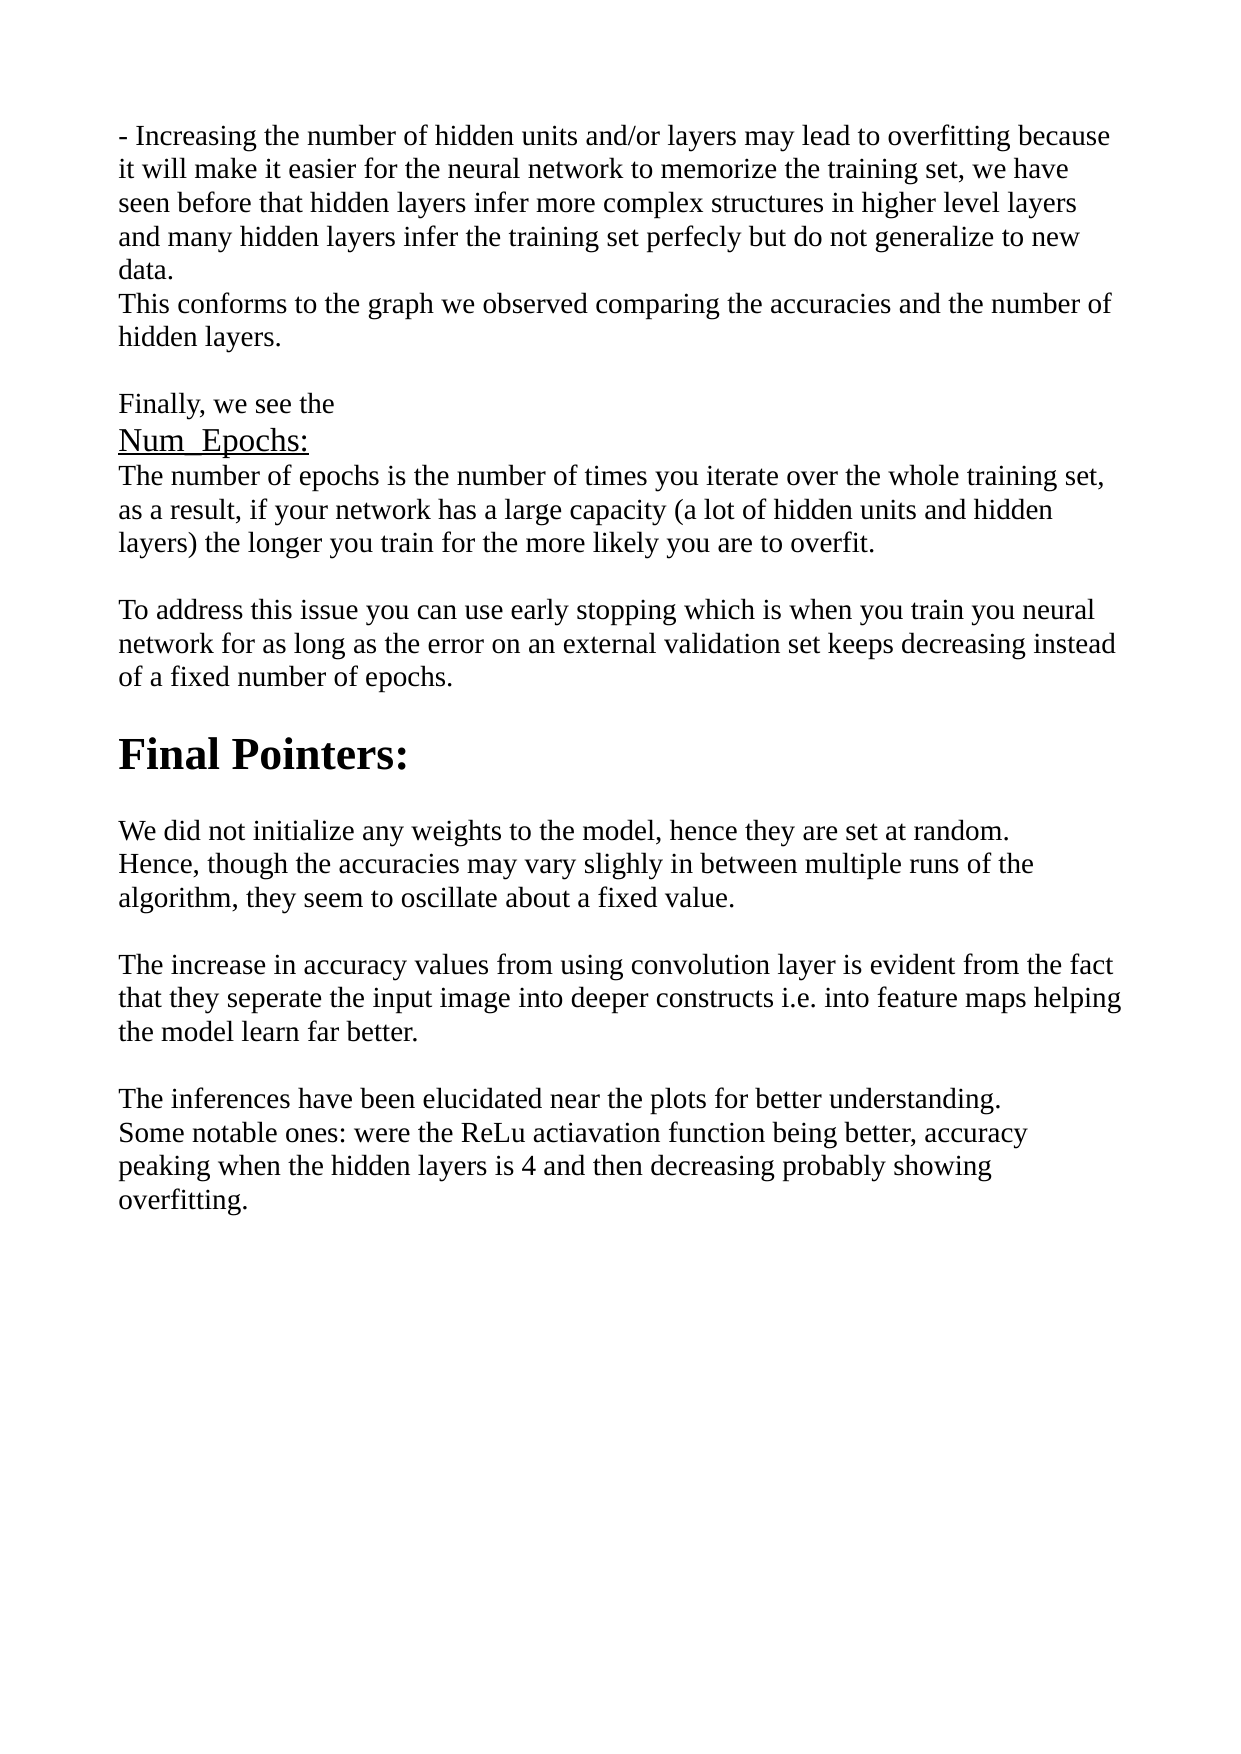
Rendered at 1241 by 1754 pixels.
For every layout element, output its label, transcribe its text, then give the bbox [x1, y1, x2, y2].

text The inferences have been elucidated near the plots for better understanding. [118, 1081, 1122, 1115]
text Hence, though the accuracies may vary slighly in between multiple runs of the algorithm, they seem to oscillate about a fixed value. [118, 846, 1122, 913]
text We did not initialize any weights to the model, hence they are set at random. [118, 813, 1122, 846]
text Some notable ones: were the ReLu actiavation function being better, accuracy peaking when the hidden layers is 4 and then decreasing probably showing overfitting. [118, 1115, 1122, 1215]
text The number of epochs is the number of times you iterate over the whole training set, as a result, if your network has a large capacity (a lot of hidden units and hidden layers) the longer you train for the more likely you are to overfit. [118, 458, 1122, 559]
text This conforms to the graph we observed comparing the accuracies and the number of hidden layers. [118, 286, 1122, 353]
text - Increasing the number of hidden units and/or layers may lead to overfitting because it will make it easier for the neural network to memorize the training set, we have seen before that hidden layers infer more complex structures in higher level layers and many hidden layers infer the training set perfecly but do not generalize to new data. [118, 118, 1122, 286]
text The increase in accuracy values from using convolution layer is evident from the fact that they seperate the input image into deeper constructs i.e. into feature maps helping the model learn far better. [118, 947, 1122, 1048]
text Final Pointers: [118, 727, 1122, 779]
text Finally, we see the [118, 386, 1122, 420]
text Num_Epochs: [118, 420, 1122, 458]
text To address this issue you can use early stopping which is when you train you neural network for as long as the error on an external validation set keeps decreasing instead of a fixed number of epochs. [118, 592, 1122, 693]
